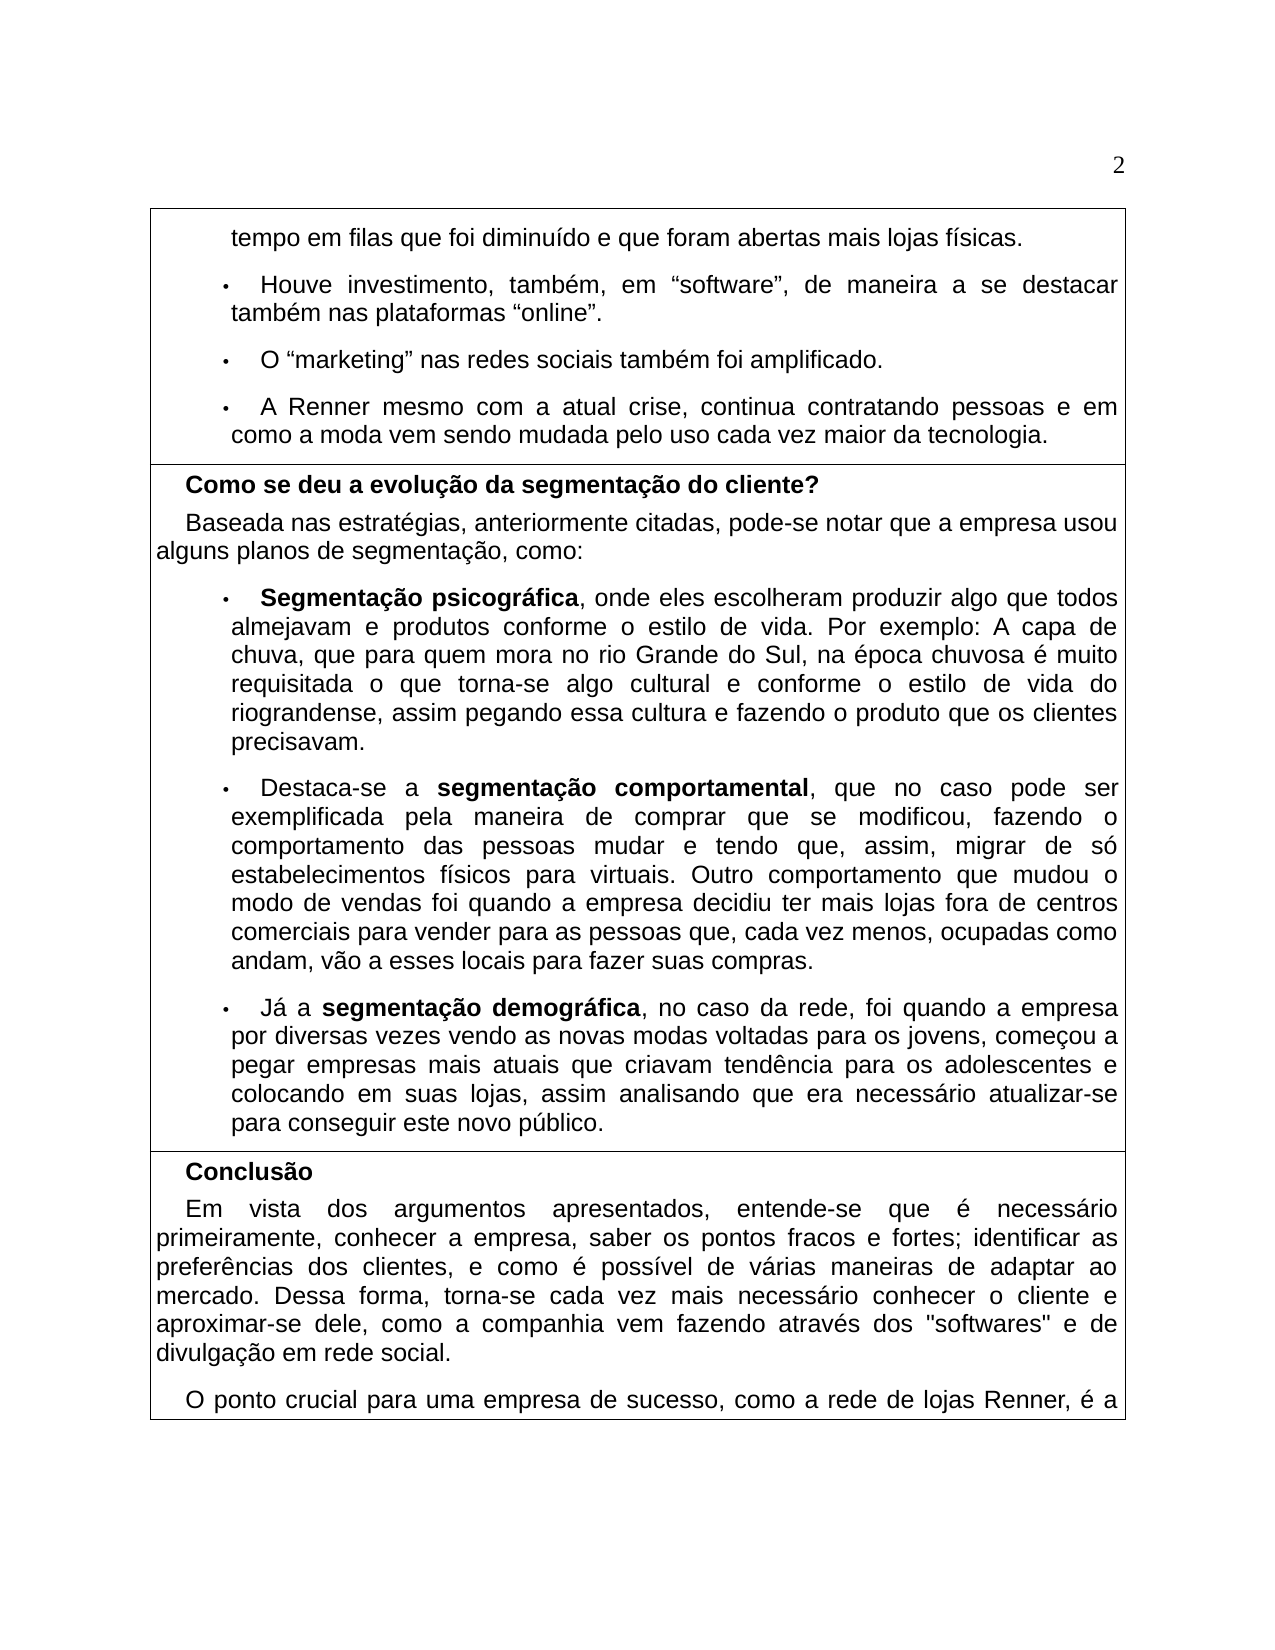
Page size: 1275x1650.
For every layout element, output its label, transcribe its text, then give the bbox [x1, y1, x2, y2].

table_cell tempo em filas que foi diminuído e que foram abertas mais lojas físicas. Houve investimento, também, em “software”, de maneira a se destacar também nas plataformas “online”. O “marketing” nas redes sociais também foi amplificado. A Renner mesmo com a atual crise, continua contratando pessoas e em como a moda vem sendo mudada pelo uso cada vez maior da tecnologia. [151, 209, 1125, 464]
table_cell Conclusão Em vista dos argumentos apresentados, entende-se que é necessário primeiramente, conhecer a empresa, saber os pontos fracos e fortes; identificar as preferências dos clientes, e como é possível de várias maneiras de adaptar ao mercado. Dessa forma, torna-se cada vez mais necessário conhecer o cliente e aproximar-se dele, como a companhia vem fazendo através dos "softwares" e de divulgação em rede social. O ponto crucial para uma empresa de sucesso, como a rede de lojas Renner, é a [151, 1152, 1125, 1419]
table_cell Como se deu a evolução da segmentação do cliente? Baseada nas estratégias, anteriormente citadas, pode-se notar que a empresa usou alguns planos de segmentação, como: Segmentação psicográfica, onde eles escolheram produzir algo que todos almejavam e produtos conforme o estilo de vida. Por exemplo: A capa de chuva, que para quem mora no rio Grande do Sul, na época chuvosa é muito requisitada o que torna-se algo cultural e conforme o estilo de vida do riograndense, assim pegando essa cultura e fazendo o produto que os clientes precisavam. Destaca-se a segmentação comportamental, que no caso pode ser exemplificada pela maneira de comprar que se modificou, fazendo o comportamento das pessoas mudar e tendo que, assim, migrar de só estabelecimentos físicos para virtuais. Outro comportamento que mudou o modo de vendas foi quando a empresa decidiu ter mais lojas fora de centros comerciais para vender para as pessoas que, cada vez menos, ocupadas como andam, vão a esses locais para fazer suas compras. Já a segmentação demográfica, no caso da rede, foi quando a empresa por diversas vezes vendo as novas modas voltadas para os jovens, começou a pegar empresas mais atuais que criavam tendência para os adolescentes e colocando em suas lojas, assim analisando que era necessário atualizar-se para conseguir este novo público. [151, 465, 1125, 1151]
